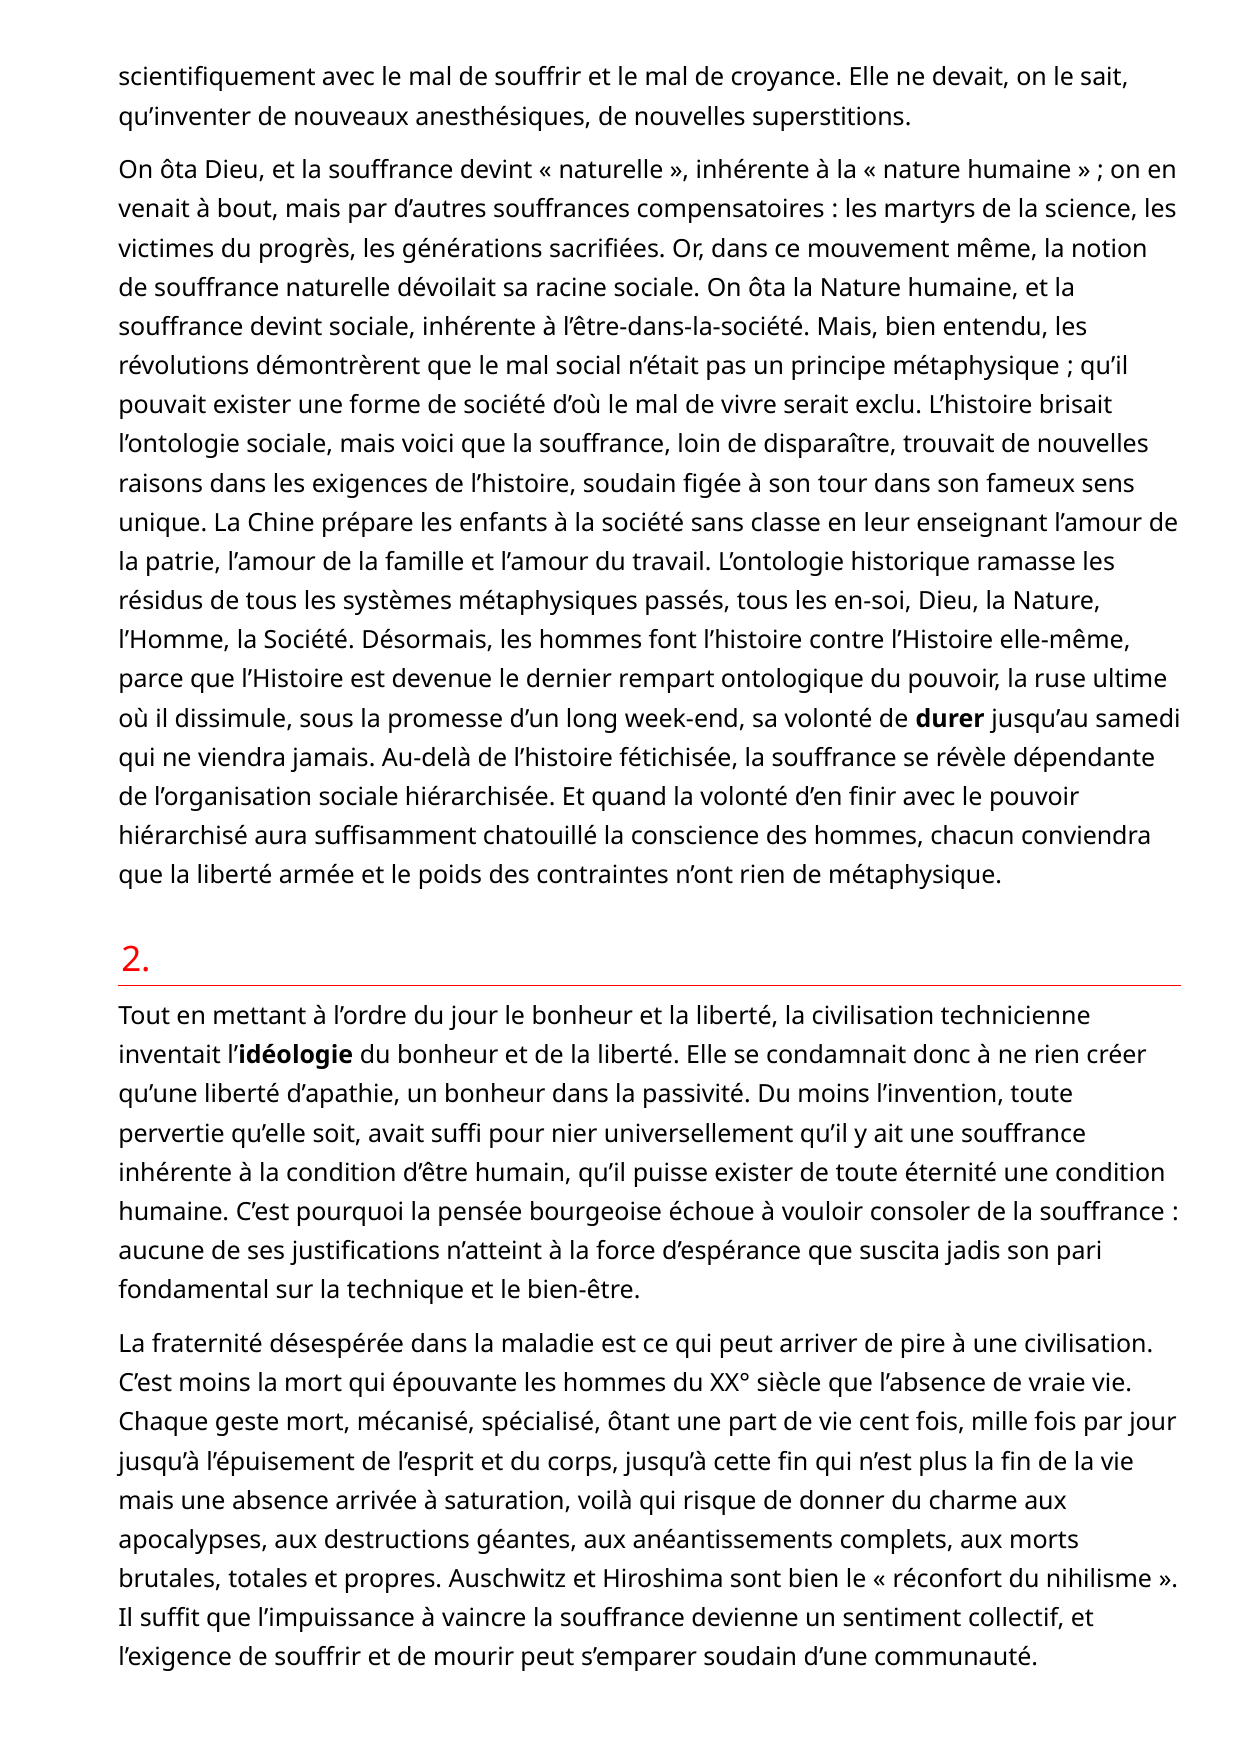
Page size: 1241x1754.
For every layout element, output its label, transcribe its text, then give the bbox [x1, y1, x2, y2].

text La fraternité désespérée dans la maladie est ce qui peut arriver de pire à une civilisation. C’est moins la mort qui épouvante les hommes du XX° siècle que l’absence de vraie vie. Chaque geste mort, mécanisé, spécialisé, ôtant une part de vie cent fois, mille fois par jour jusqu’à l’épuisement de l’esprit et du corps, jusqu’à cette fin qui n’est plus la fin de la vie mais une absence arrivée à saturation, voilà qui risque de donner du charme aux apocalypses, aux destructions géantes, aux anéantissements complets, aux morts brutales, totales et propres. Auschwitz et Hiroshima sont bien le « réconfort du nihilisme ». Il suffit que l’impuissance à vaincre la souffrance devienne un sentiment collectif, et l’exigence de souffrir et de mourir peut s’emparer soudain d’une communauté. [118, 1326, 1181, 1673]
text On ôta Dieu, et la souffrance devint « naturelle », inhérente à la « nature humaine » ; on en venait à bout, mais par d’autres souffrances compensatoires : les martyrs de la science, les victimes du progrès, les générations sacrifiées. Or, dans ce mouvement même, la notion de souffrance naturelle dévoilait sa racine sociale. On ôta la Nature humaine, et la souffrance devint sociale, inhérente à l’être-dans-la-société. Mais, bien entendu, les révolutions démontrèrent que le mal social n’était pas un principe métaphysique ; qu’il pouvait exister une forme de société d’où le mal de vivre serait exclu. L’histoire brisait l’ontologie sociale, mais voici que la souffrance, loin de disparaître, trouvait de nouvelles raisons dans les exigences de l’histoire, soudain figée à son tour dans son fameux sens unique. La Chine prépare les enfants à la société sans classe en leur enseignant l’amour de la patrie, l’amour de la famille et l’amour du travail. L’ontologie historique ramasse les résidus de tous les systèmes métaphysiques passés, tous les en-soi, Dieu, la Nature, l’Homme, la Société. Désormais, les hommes font l’histoire contre l’Histoire elle-même, parce que l’Histoire est devenue le dernier rempart ontologique du pouvoir, la ruse ultime où il dissimule, sous la promesse d’un long week-end, sa volonté de durer jusqu’au samedi qui ne viendra jamais. Au-delà de l’histoire fétichisée, la souffrance se révèle dépendante de l’organisation sociale hiérarchisée. Et quand la volonté d’en finir avec le pouvoir hiérarchisé aura suffisamment chatouillé la conscience des hommes, chacun conviendra que la liberté armée et le poids des contraintes n’ont rien de métaphysique. [118, 152, 1181, 891]
text scientifiquement avec le mal de souffrir et le mal de croyance. Elle ne devait, on le sait, qu’inventer de nouveaux anesthésiques, de nouvelles superstitions. [118, 59, 1181, 132]
subtitle 2. [118, 932, 1181, 985]
text Tout en mettant à l’ordre du jour le bonheur et la liberté, la civilisation technicienne inventait l’idéologie du bonheur et de la liberté. Elle se condamnait donc à ne rien créer qu’une liberté d’apathie, un bonheur dans la passivité. Du moins l’invention, toute pervertie qu’elle soit, avait suffi pour nier universellement qu’il y ait une souffrance inhérente à la condition d’être humain, qu’il puisse exister de toute éternité une condition humaine. C’est pourquoi la pensée bourgeoise échoue à vouloir consoler de la souffrance : aucune de ses justifications n’atteint à la force d’espérance que suscita jadis son pari fondamental sur la technique et le bien-être. [118, 998, 1181, 1306]
